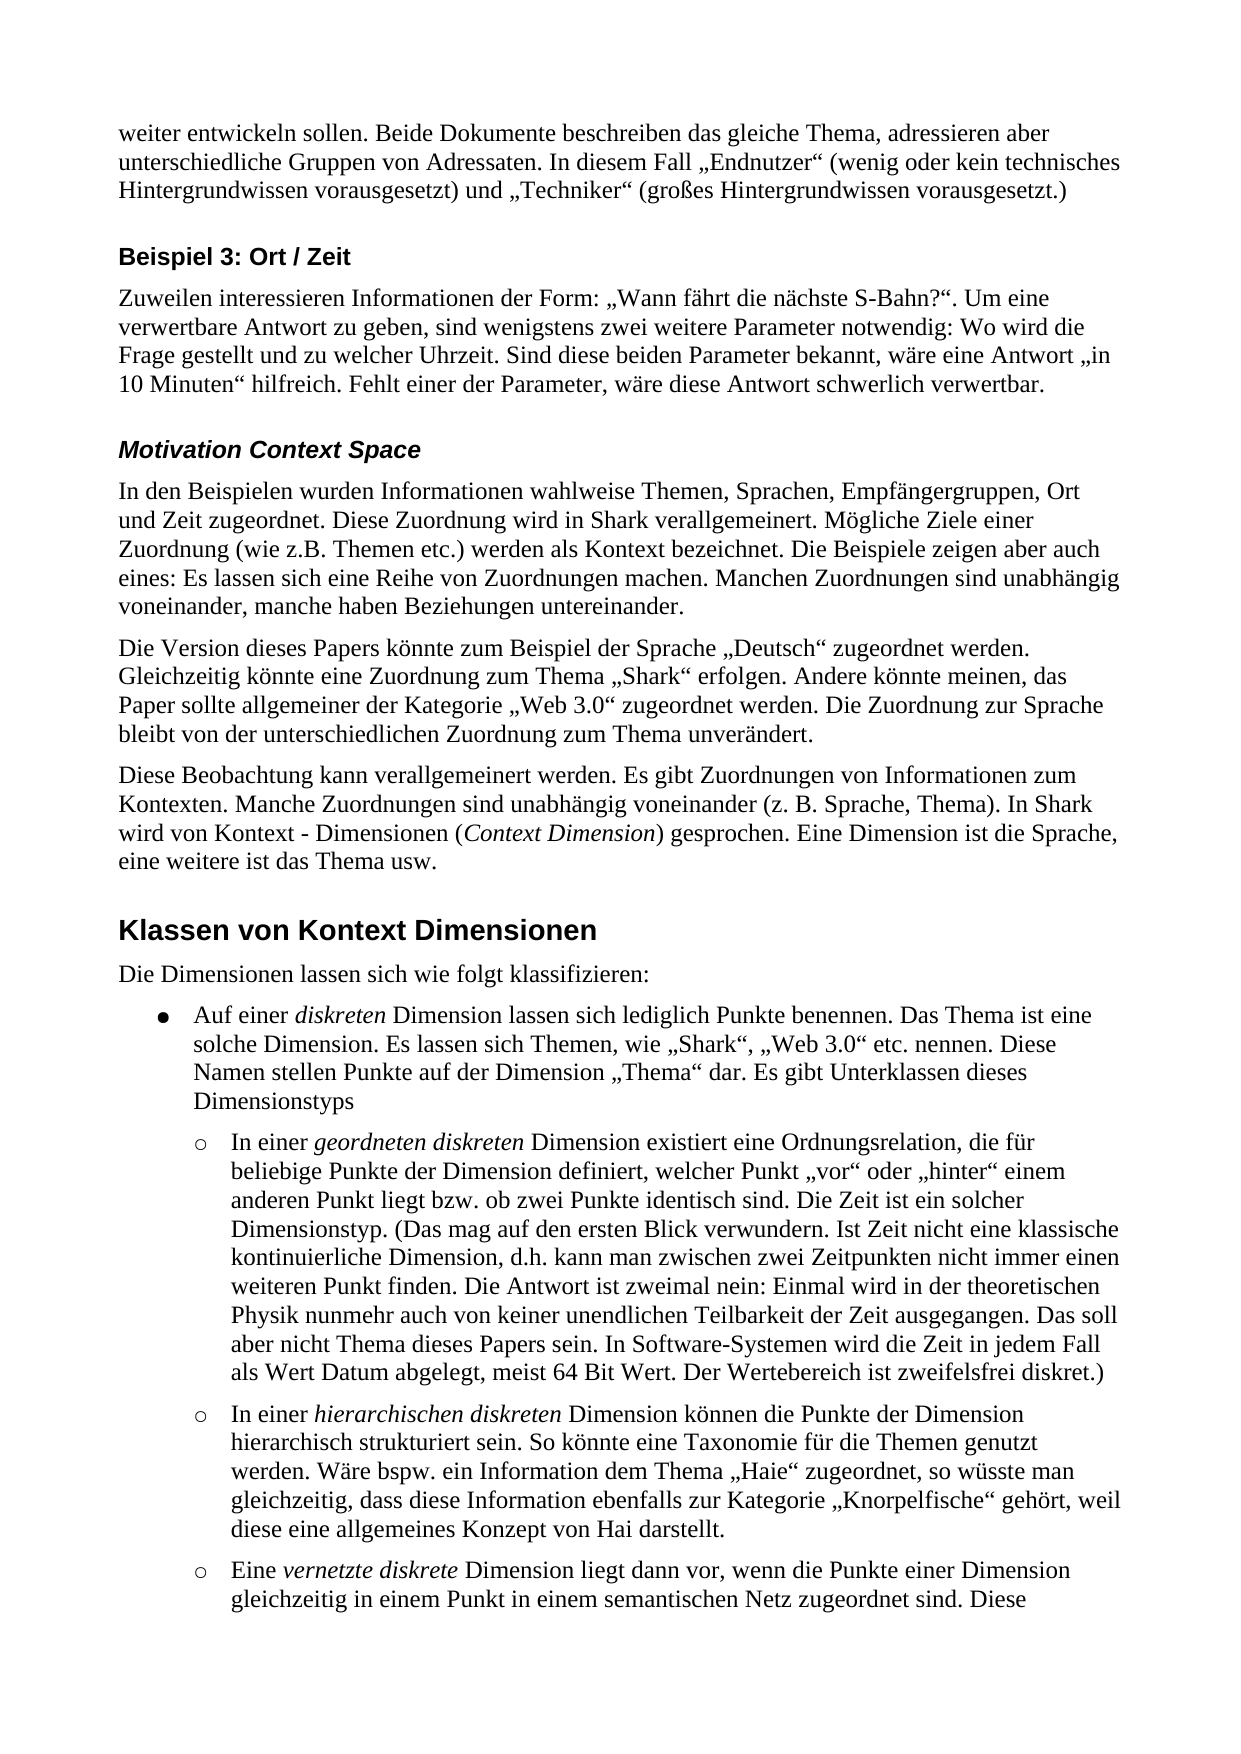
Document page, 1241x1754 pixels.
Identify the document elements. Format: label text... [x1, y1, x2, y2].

text In den Beispielen wurden Informationen wahlweise Themen, Sprachen, Empfängergruppen, Ort und Zeit zugeordnet. Diese Zuordnung wird in Shark verallgemeinert. Mögliche Ziele einer Zuordnung (wie z.B. Themen etc.) werden als Kontext bezeichnet. Die Beispiele zeigen aber auch eines: Es lassen sich eine Reihe von Zuordnungen machen. Manchen Zuordnungen sind unabhängig voneinander, manche haben Beziehungen untereinander. [118, 476, 1122, 620]
list Auf einer diskreten Dimension lassen sich lediglich Punkte benennen. Das Thema ist eine solche Dimension. Es lassen sich Themen, wie „Shark“, „Web 3.0“ etc. nennen. Diese Namen stellen Punkte auf der Dimension „Thema“ dar. Es gibt Unterklassen dieses Dimensionstyps [156, 1000, 1122, 1115]
text Die Version dieses Papers könnte zum Beispiel der Sprache „Deutsch“ zugeordnet werden. Gleichzeitig könnte eine Zuordnung zum Thema „Shark“ erfolgen. Andere könnte meinen, das Paper sollte allgemeiner der Kategorie „Web 3.0“ zugeordnet werden. Die Zuordnung zur Sprache bleibt von der unterschiedlichen Zuordnung zum Thema unverändert. [118, 633, 1122, 748]
subtitle Beispiel 3: Ort / Zeit [118, 242, 1122, 270]
list In einer geordneten diskreten Dimension existiert eine Ordnungsrelation, die für beliebige Punkte der Dimension definiert, welcher Punkt „vor“ oder „hinter“ einem anderen Punkt liegt bzw. ob zwei Punkte identisch sind. Die Zeit ist ein solcher Dimensionstyp. (Das mag auf den ersten Blick verwundern. Ist Zeit nicht eine klassische kontinuierliche Dimension, d.h. kann man zwischen zwei Zeitpunkten nicht immer einen weiteren Punkt finden. Die Antwort ist zweimal nein: Einmal wird in der theoretischen Physik nunmehr auch von keiner unendlichen Teilbarkeit der Zeit ausgegangen. Das soll aber nicht Thema dieses Papers sein. In Software-Systemen wird die Zeit in jedem Fall als Wert Datum abgelegt, meist 64 Bit Wert. Der Wertebereich ist zweifelsfrei diskret.) [193, 1127, 1122, 1386]
text Die Dimensionen lassen sich wie folgt klassifizieren: [118, 959, 1122, 987]
list In einer hierarchischen diskreten Dimension können die Punkte der Dimension hierarchisch strukturiert sein. So könnte eine Taxonomie für die Themen genutzt werden. Wäre bspw. ein Information dem Thema „Haie“ zugeordnet, so wüsste man gleichzeitig, dass diese Information ebenfalls zur Kategorie „Knorpelfische“ gehört, weil diese eine allgemeines Konzept von Hai darstellt. [193, 1399, 1122, 1542]
list Eine vernetzte diskrete Dimension liegt dann vor, wenn die Punkte einer Dimension gleichzeitig in einem Punkt in einem semantischen Netz zugeordnet sind. Diese [193, 1555, 1122, 1612]
subtitle Klassen von Kontext Dimensionen [118, 913, 1122, 946]
subtitle Motivation Context Space [118, 435, 1122, 464]
text weiter entwickeln sollen. Beide Dokumente beschreiben das gleiche Thema, adressieren aber unterschiedliche Gruppen von Adressaten. In diesem Fall „Endnutzer“ (wenig oder kein technisches Hintergrundwissen vorausgesetzt) und „Techniker“ (großes Hintergrundwissen vorausgesetzt.) [118, 118, 1122, 204]
text Diese Beobachtung kann verallgemeinert werden. Es gibt Zuordnungen von Informationen zum Kontexten. Manche Zuordnungen sind unabhängig voneinander (z. B. Sprache, Thema). In Shark wird von Kontext - Dimensionen (Context Dimension) gesprochen. Eine Dimension ist die Sprache, eine weitere ist das Thema usw. [118, 760, 1122, 875]
text Zuweilen interessieren Informationen der Form: „Wann fährt die nächste S-Bahn?“. Um eine verwertbare Antwort zu geben, sind wenigstens zwei weitere Parameter notwendig: Wo wird die Frage gestellt und zu welcher Uhrzeit. Sind diese beiden Parameter bekannt, wäre eine Antwort „in 10 Minuten“ hilfreich. Fehlt einer der Parameter, wäre diese Antwort schwerlich verwertbar. [118, 283, 1122, 398]
